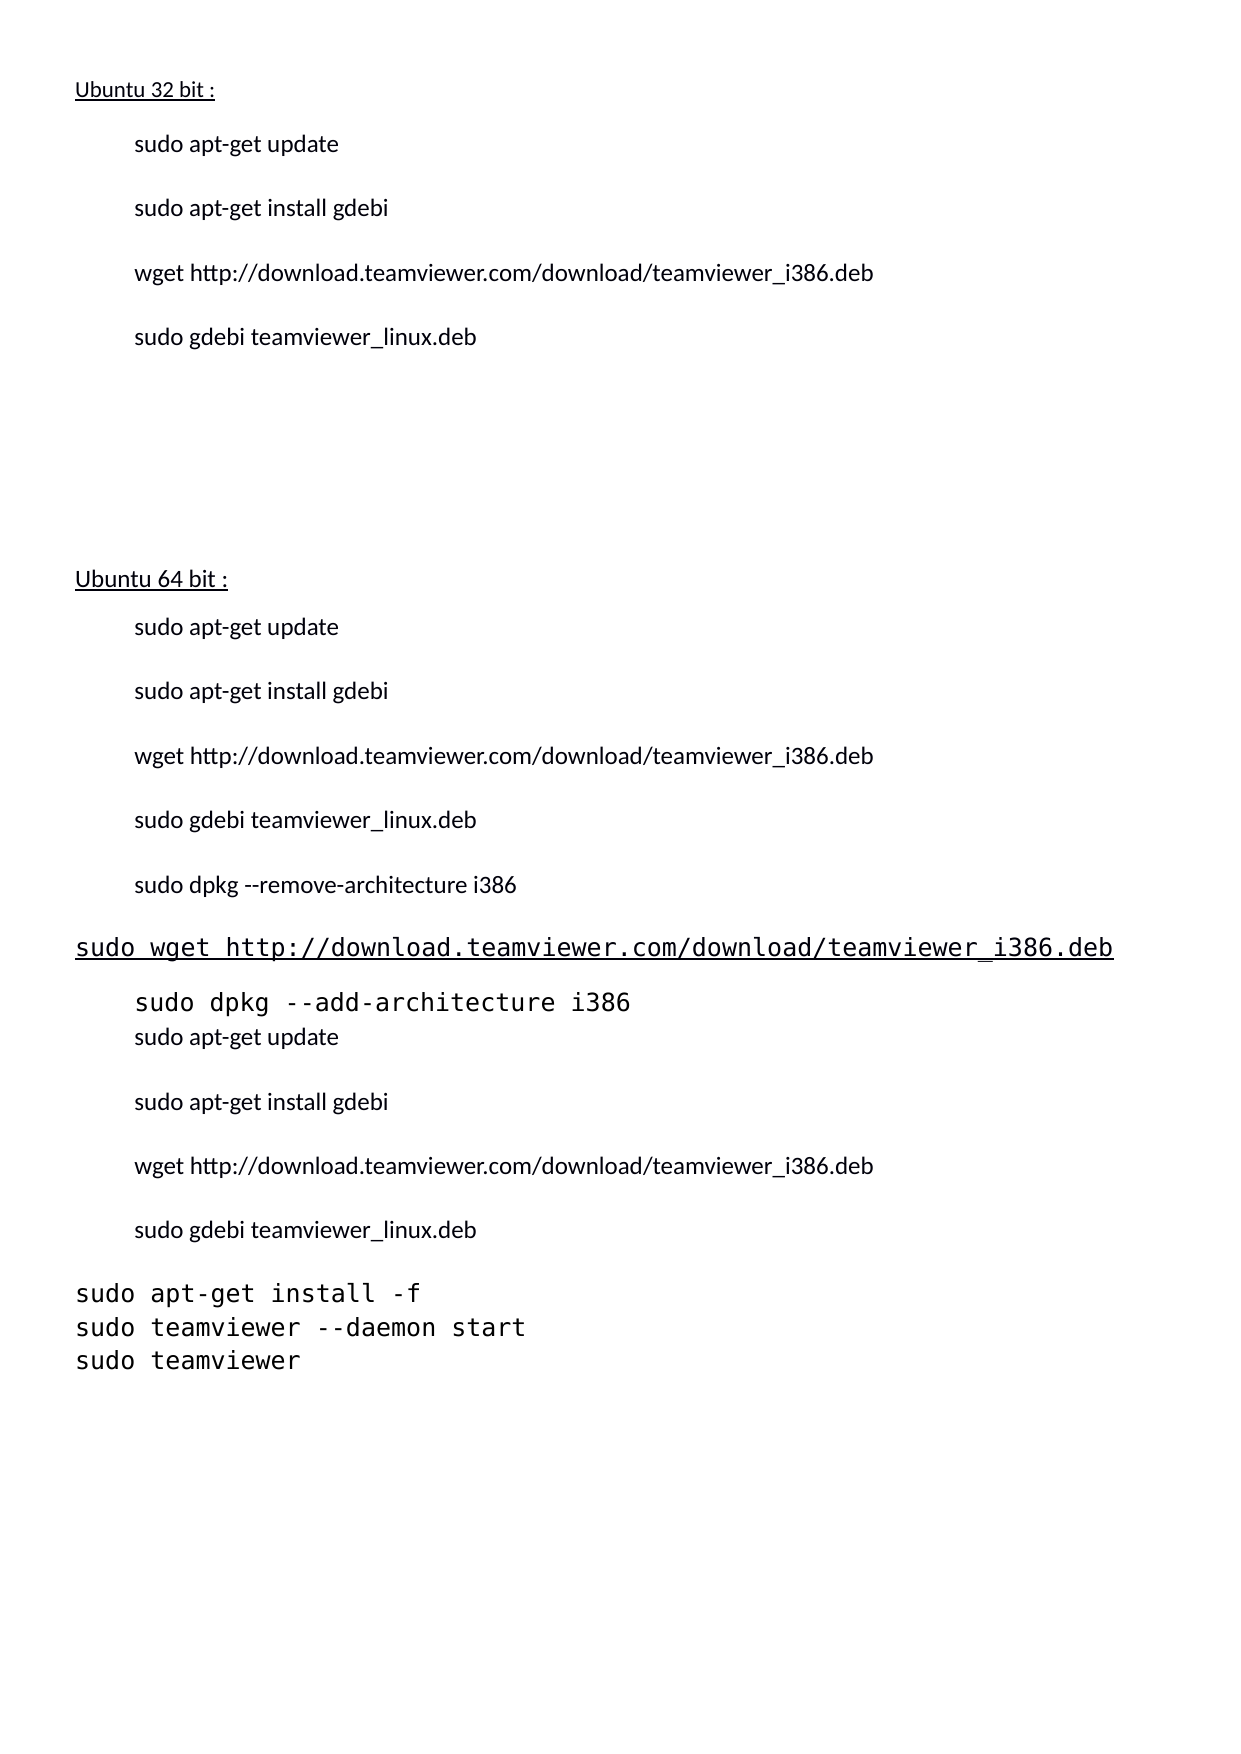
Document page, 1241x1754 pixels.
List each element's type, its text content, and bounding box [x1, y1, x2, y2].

text sudo gdebi teamviewer_linux.deb [134, 804, 1106, 835]
text Ubuntu 32 bit : [75, 75, 1165, 103]
text wget http://download.teamviewer.com/download/teamviewer_i386.deb [134, 740, 1106, 770]
text sudo apt-get install gdebi [134, 675, 1106, 706]
text sudo apt-get update [134, 128, 1106, 158]
text sudo apt-get install gdebi [134, 1086, 1106, 1116]
text sudo gdebi teamviewer_linux.deb [134, 1215, 1106, 1245]
text sudo apt-get install gdebi [134, 192, 1106, 223]
text wget http://download.teamviewer.com/download/teamviewer_i386.deb [134, 257, 1106, 287]
text sudo apt-get update [134, 1021, 1106, 1052]
text sudo teamviewer --daemon start [75, 1313, 1165, 1342]
text sudo wget http://download.teamviewer.com/download/teamviewer_i386.deb [75, 933, 1165, 962]
text sudo apt-get install -f [75, 1279, 1165, 1308]
text sudo gdebi teamviewer_linux.deb [134, 321, 1106, 352]
text sudo dpkg --remove-architecture i386 [134, 869, 1106, 899]
text sudo teamviewer [75, 1346, 1165, 1445]
text sudo dpkg --add-architecture i386 [134, 988, 1106, 1017]
text Ubuntu 64 bit : [75, 528, 1165, 594]
text sudo apt-get update [134, 611, 1106, 641]
text wget http://download.teamviewer.com/download/teamviewer_i386.deb [134, 1150, 1106, 1181]
